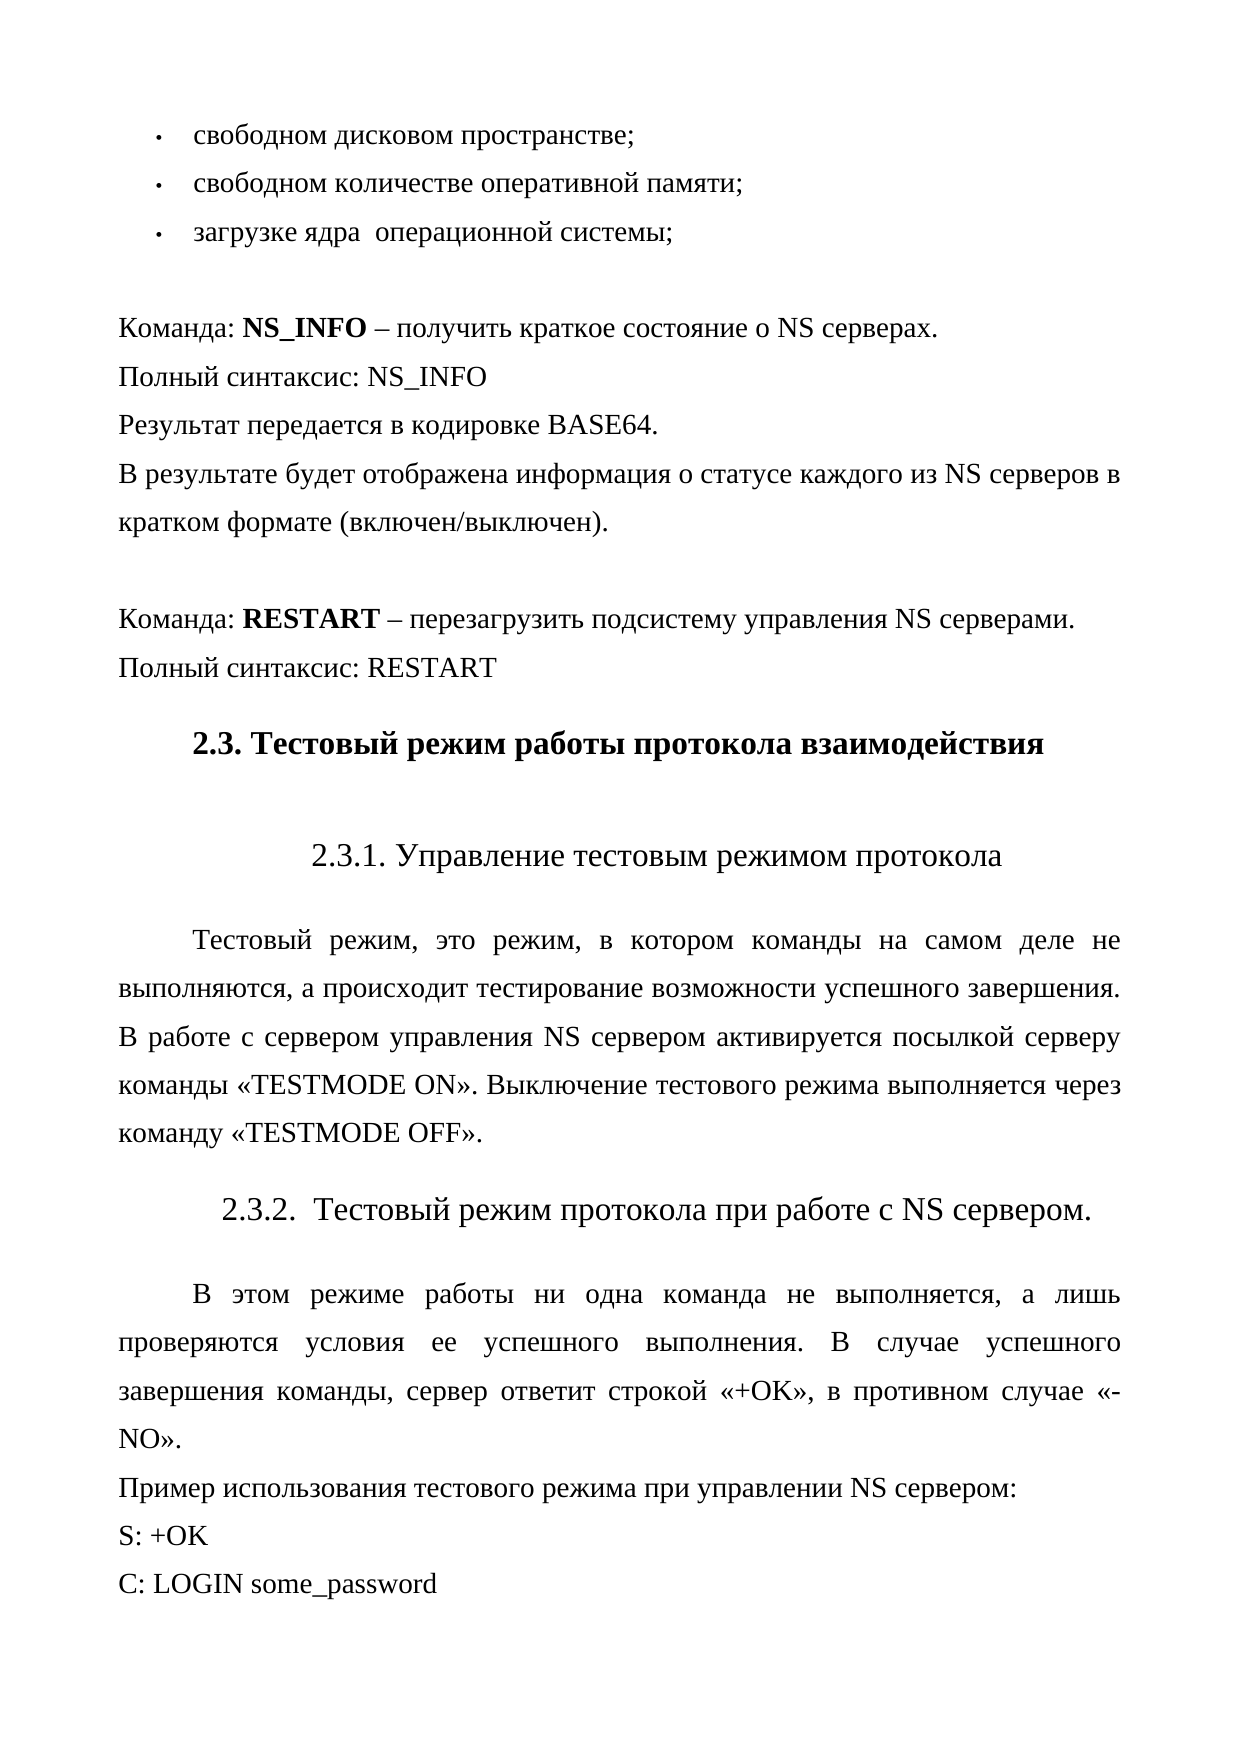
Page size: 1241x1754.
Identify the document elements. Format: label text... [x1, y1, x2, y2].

text Тестовый режим, это режим, в котором команды на самом деле не выполняются, а происходит тестирование возможности успешного завершения. В работе с сервером управления NS сервером активируется посылкой серверу команды «TESTMODE ON». Выключение тестового режима выполняется через команду «TESTMODE OFF». [118, 923, 1122, 1149]
text Команда: RESTART – перезагрузить подсистему управления NS серверами. [118, 602, 1122, 635]
subtitle 2.3.1. Управление тестовым режимом протокола [192, 836, 1122, 873]
subtitle 2.3. Тестовый режим работы протокола взаимодействия [118, 724, 1122, 761]
text C: LOGIN some_password [118, 1568, 1122, 1600]
text Пример использования тестового режима при управлении NS сервером: [118, 1471, 1122, 1503]
subtitle 2.3.2. Тестовый режим протокола при работе с NS сервером. [192, 1190, 1122, 1227]
text В результате будет отображена информация о статусе каждого из NS серверов в кратком формате (включен/выключен). [118, 457, 1122, 538]
text В этом режиме работы ни одна команда не выполняется, а лишь проверяются условия ее успешного выполнения. В случае успешного завершения команды, сервер ответит строкой «+OK», в противном случае «-NO». [118, 1277, 1122, 1455]
list свободном количестве оперативной памяти; [156, 167, 1122, 199]
text Полный синтаксис: NS_INFO [118, 360, 1122, 393]
text Результат передается в кодировке BASE64. [118, 409, 1122, 441]
text Полный синтаксис: RESTART [118, 651, 1122, 683]
text Команда: NS_INFO – получить краткое состояние о NS серверах. [118, 312, 1122, 344]
list загрузке ядра операционной системы; [156, 215, 1122, 247]
list свободном дисковом пространстве; [156, 118, 1122, 150]
text S: +OK [118, 1519, 1122, 1552]
